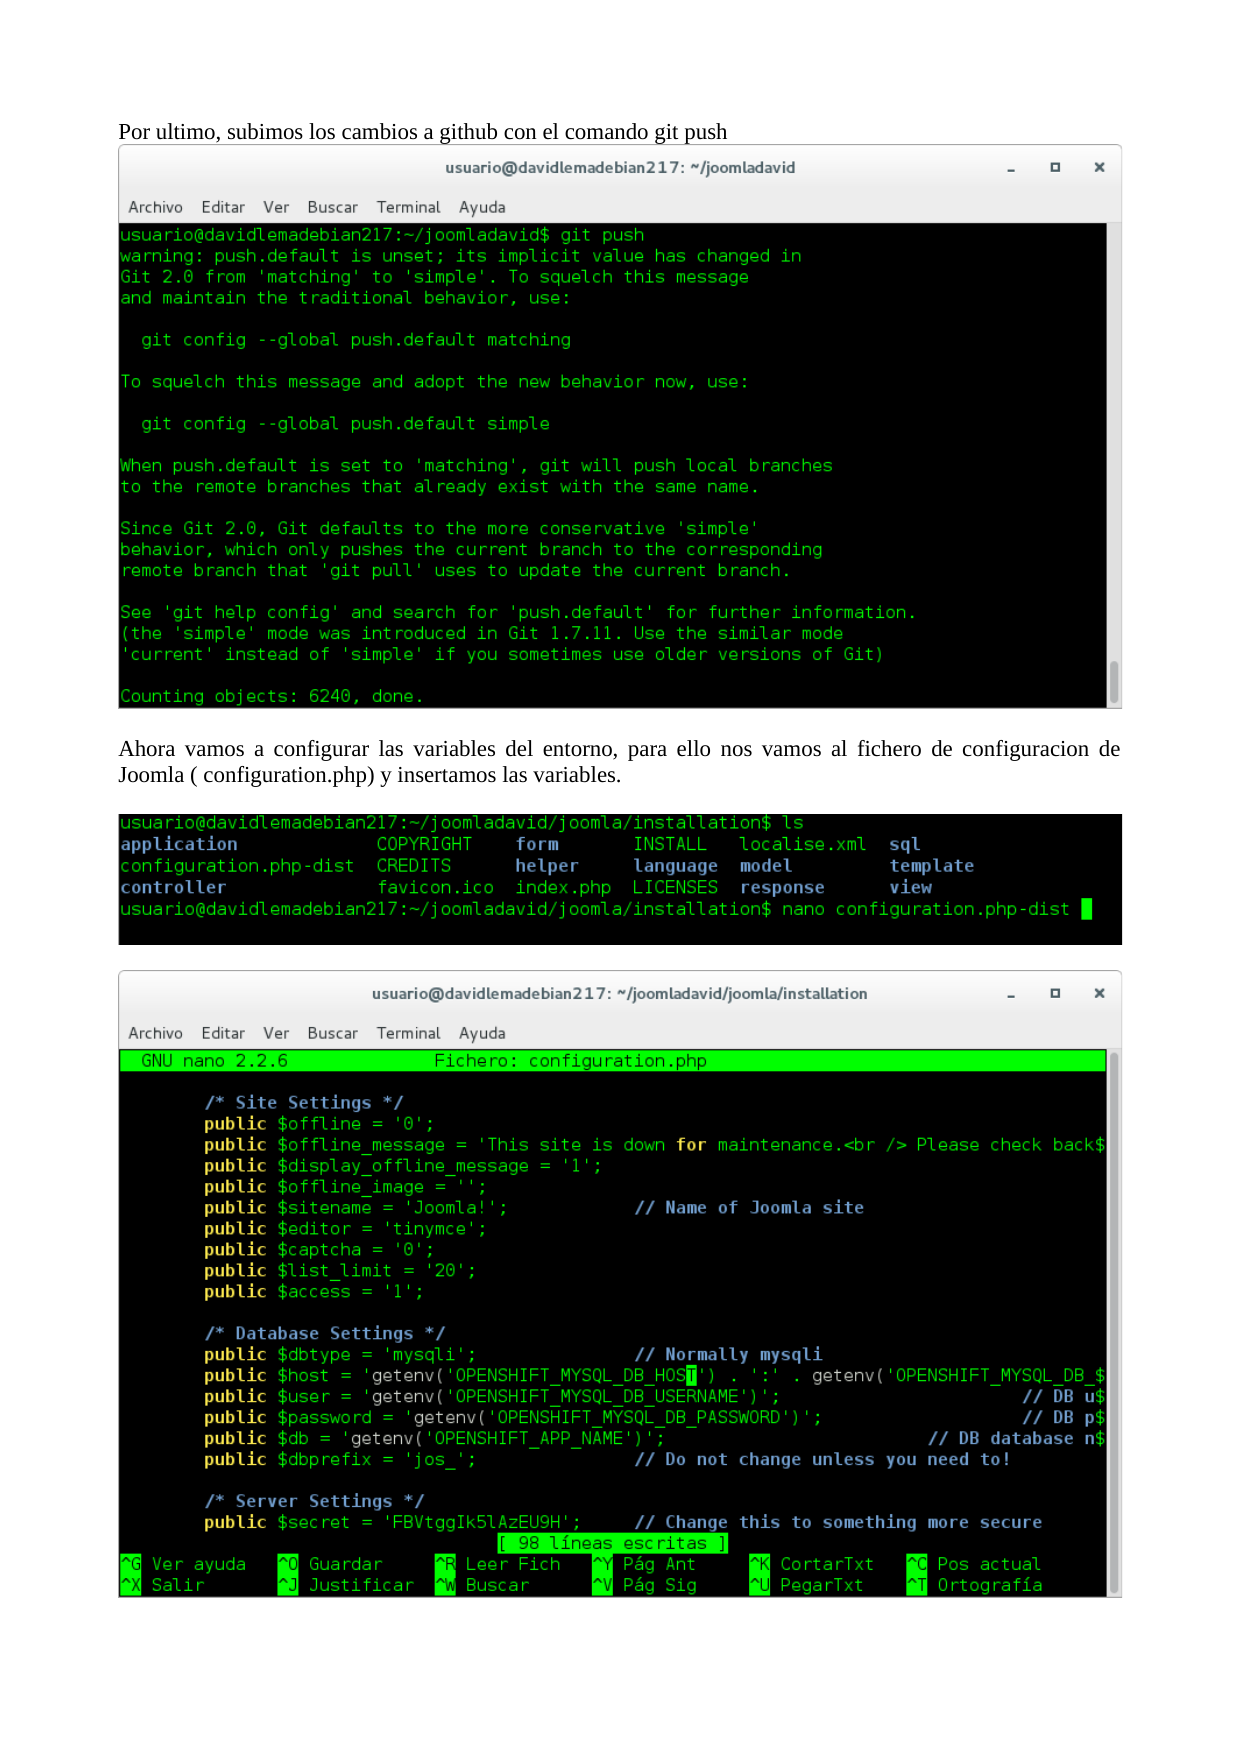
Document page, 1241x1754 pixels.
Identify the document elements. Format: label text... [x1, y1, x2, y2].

picture [118, 814, 1123, 945]
picture [118, 144, 1123, 709]
text Por ultimo, subimos los cambios a github con el comando git push [118, 118, 1122, 144]
picture [118, 970, 1123, 1598]
text Ahora vamos a configurar las variables del entorno, para ello nos vamos al fichero de configuracion de Joomla ( configuration.php) y insertamos las variables. [118, 735, 1122, 788]
